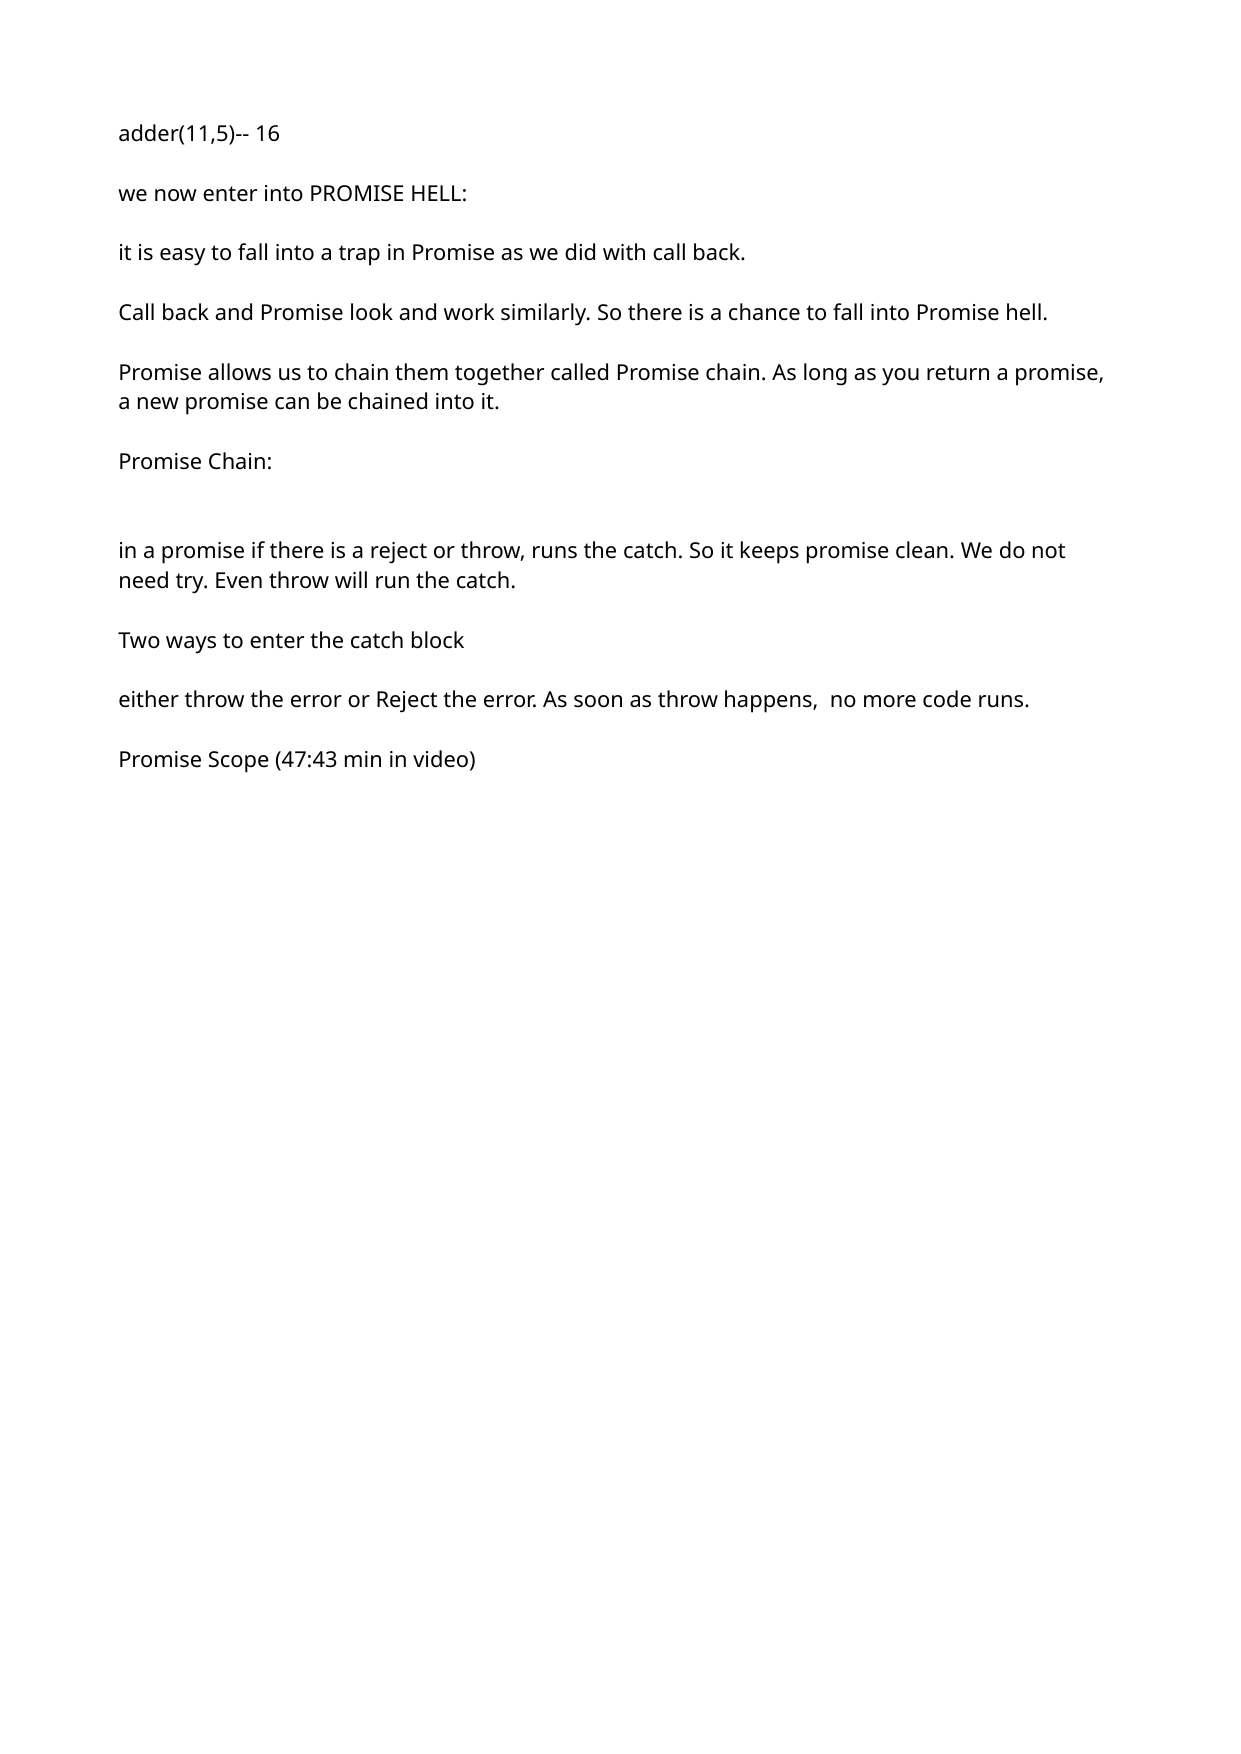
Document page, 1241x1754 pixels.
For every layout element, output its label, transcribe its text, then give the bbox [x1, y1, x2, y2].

text it is easy to fall into a trap in Promise as we did with call back. [118, 237, 1122, 267]
text Promise allows us to chain them together called Promise chain. As long as you return a promise, a new promise can be chained into it. [118, 356, 1122, 416]
text in a promise if there is a reject or throw, runs the catch. So it keeps promise clean. We do not need try. Even throw will run the catch. [118, 535, 1122, 595]
text we now enter into PROMISE HELL: [118, 178, 1122, 207]
text Promise Scope (47:43 min in video) [118, 744, 1122, 773]
text Two ways to enter the catch block [118, 624, 1122, 654]
text adder(11,5)-- 16 [118, 118, 1122, 148]
text Call back and Promise look and work similarly. So there is a chance to fall into Promise hell. [118, 297, 1122, 327]
text Promise Chain: [118, 446, 1122, 476]
text either throw the error or Reject the error. As soon as throw happens, no more code runs. [118, 684, 1122, 714]
